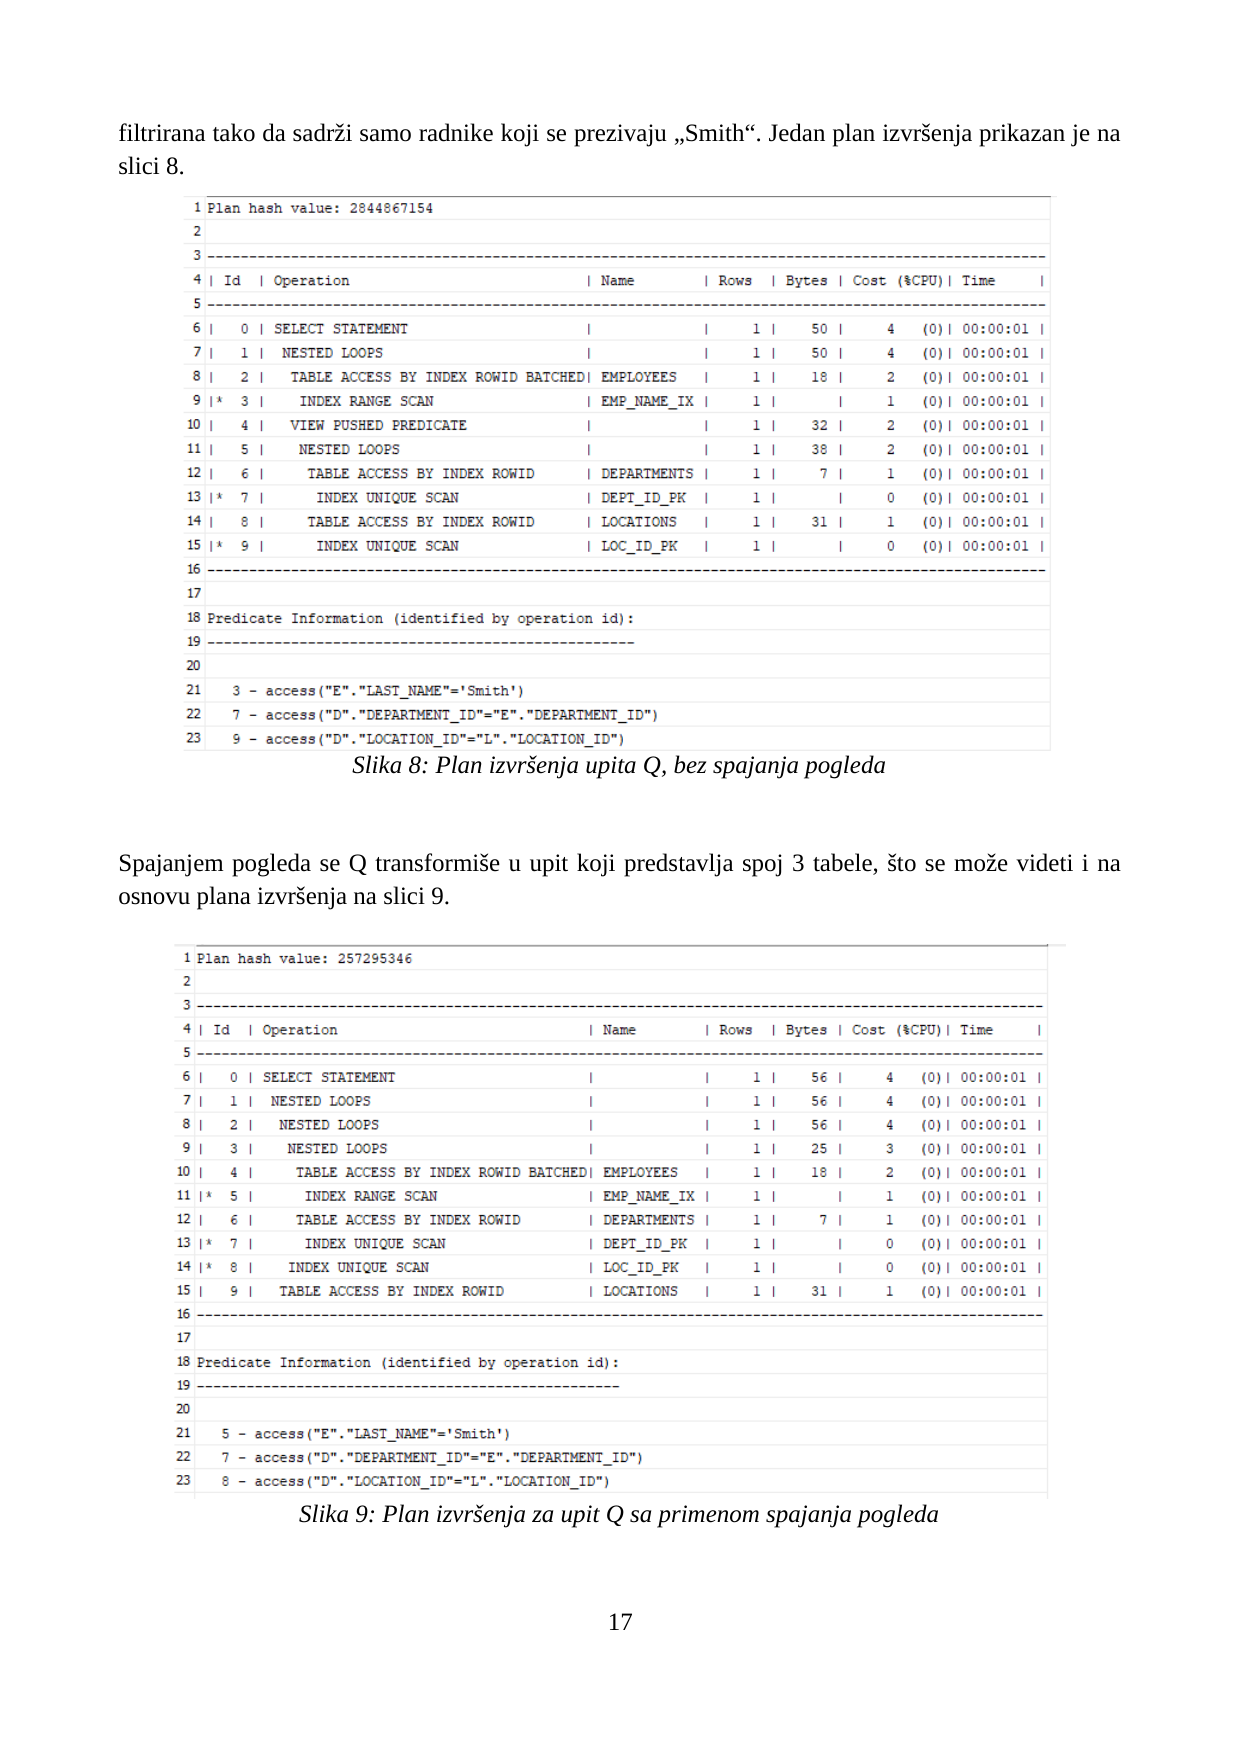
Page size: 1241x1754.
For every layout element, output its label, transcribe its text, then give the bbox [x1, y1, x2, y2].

text Slika 9: Plan izvršenja za upit Q sa primenom spajanja pogleda [187, 1499, 1053, 1528]
text Spajanjem pogleda se Q transformiše u upit koji predstavlja spoj 3 tabele, što se može videti i na osnovu plana izvršenja na slici 9. [118, 848, 1122, 909]
picture [183, 196, 1057, 751]
picture [174, 944, 1066, 1499]
text Slika 8: Plan izvršenja upita Q, bez spajanja pogleda [118, 197, 1122, 779]
text filtrirana tako da sadrži samo radnike koji se prezivaju „Smith“. Jedan plan izvršenja prikazan je na slici 8. [118, 118, 1122, 180]
